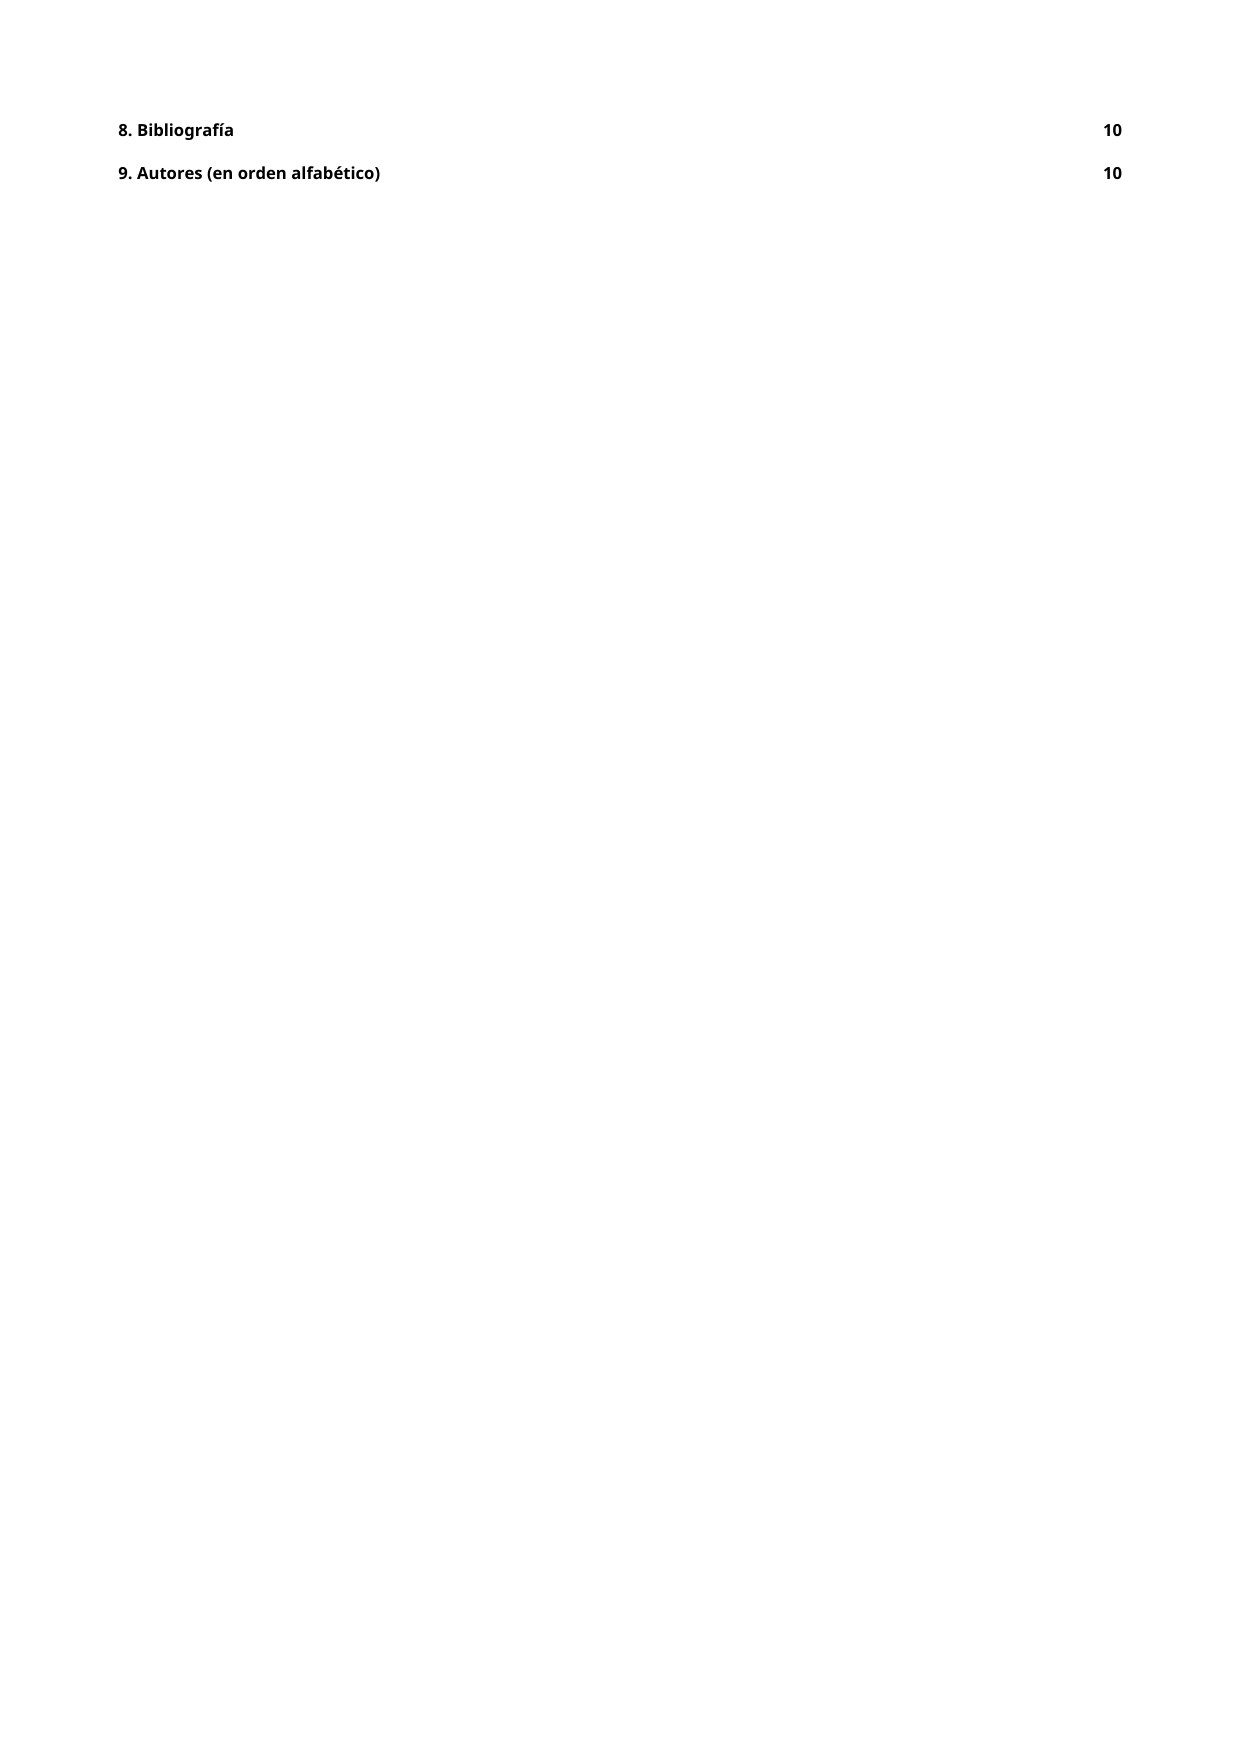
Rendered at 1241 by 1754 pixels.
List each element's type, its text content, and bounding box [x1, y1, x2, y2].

text 8. Bibliografía 10 [118, 118, 1122, 141]
text 9. Autores (en orden alfabético) 10 [118, 162, 1122, 184]
